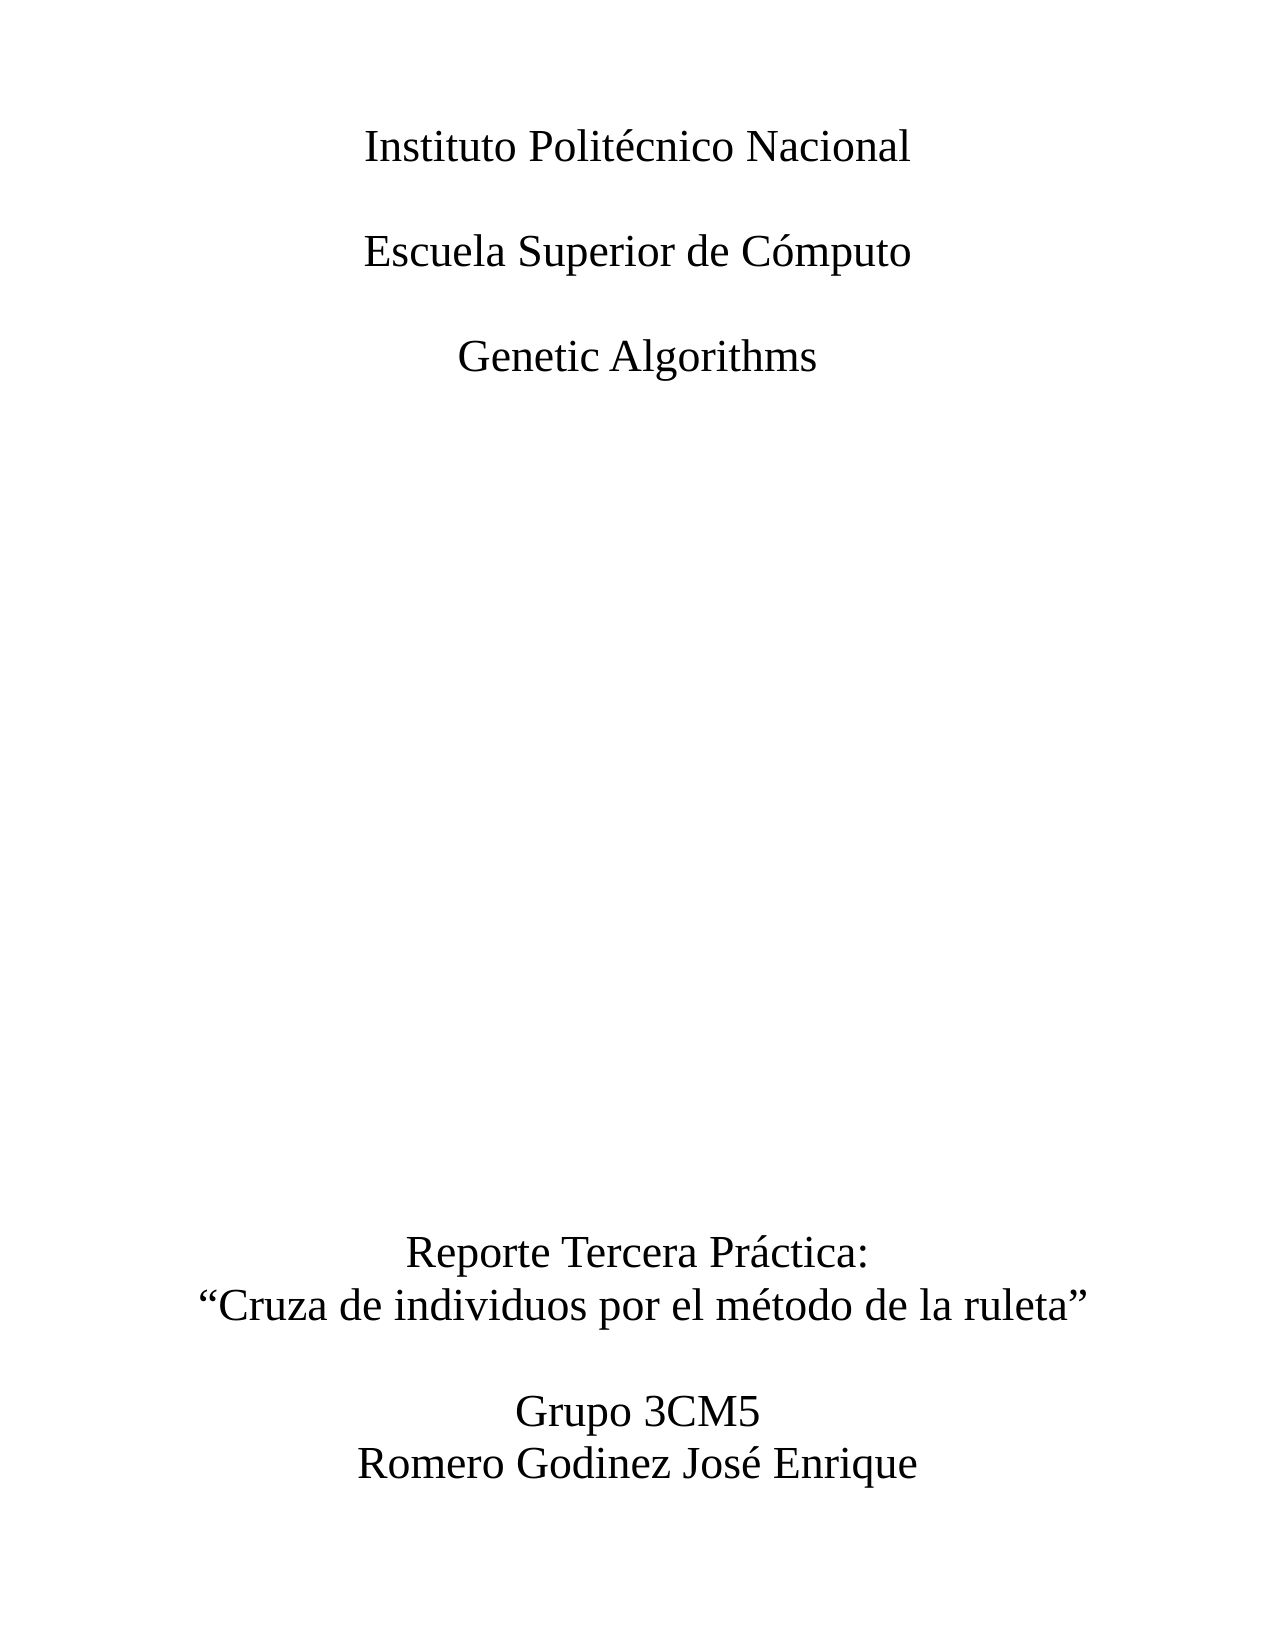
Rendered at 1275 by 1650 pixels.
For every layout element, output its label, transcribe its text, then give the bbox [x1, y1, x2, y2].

text Genetic Algorithms [118, 329, 1157, 382]
text Grupo 3CM5 [118, 1383, 1157, 1436]
text Instituto Politécnico Nacional [118, 118, 1157, 171]
text Reporte Tercera Práctica: [118, 1225, 1157, 1278]
text “Cruza de individuos por el método de la ruleta” [118, 1278, 1157, 1330]
text Escuela Superior de Cómputo [118, 223, 1157, 276]
text Romero Godinez José Enrique [118, 1436, 1157, 1488]
